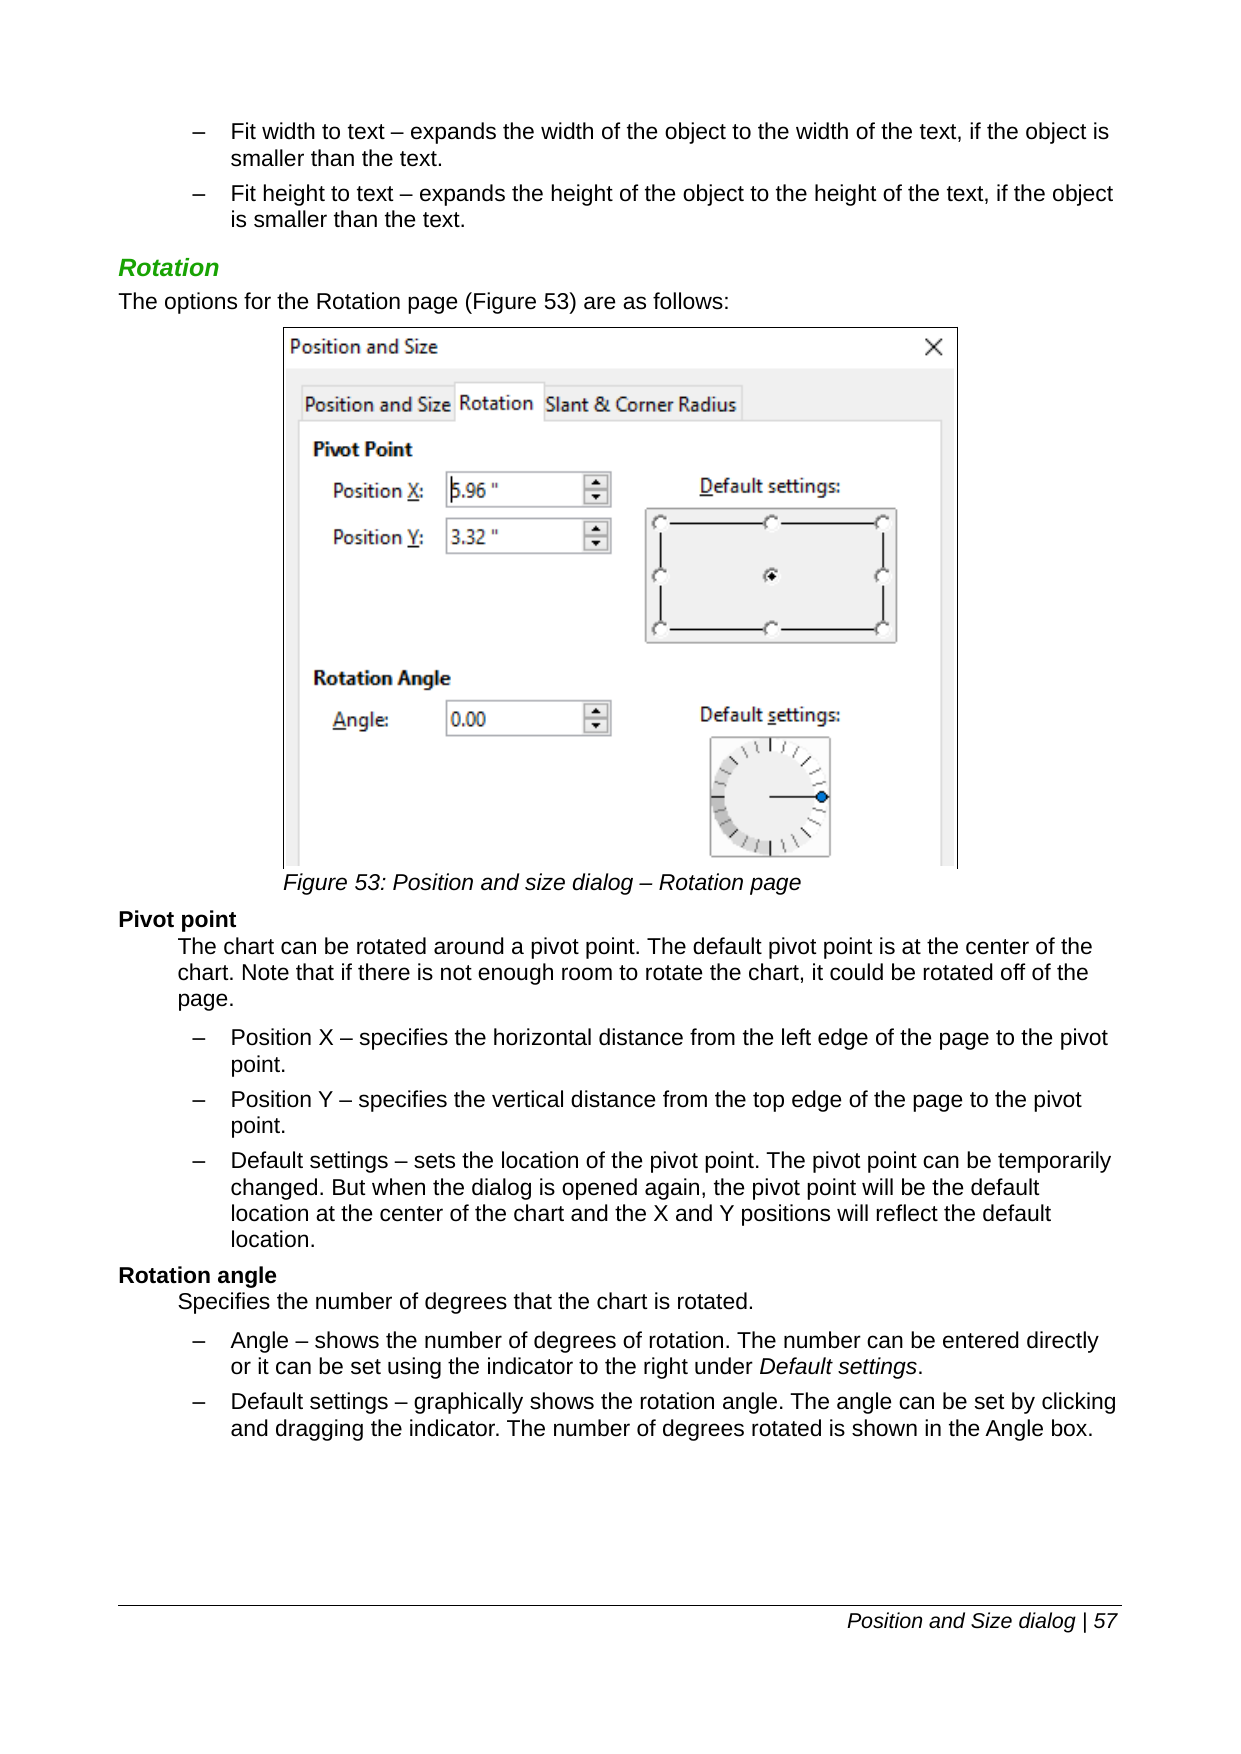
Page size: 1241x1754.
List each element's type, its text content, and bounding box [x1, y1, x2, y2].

text Pivot point [118, 327, 1122, 933]
list Fit width to text – expands the width of the object to the width of the text, if the object is smaller than the text. [192, 118, 1122, 171]
list Default settings – graphically shows the rotation angle. The angle can be set by clicking and dragging the indicator. The number of degrees rotated is shown in the Angle box. [192, 1388, 1122, 1441]
list Position Y – specifies the vertical distance from the top edge of the page to the pivot point. [192, 1086, 1122, 1138]
list Angle – shows the number of degrees of rotation. The number can be entered directly or it can be set using the indicator to the right under Default settings. [192, 1327, 1122, 1379]
text Specifies the number of degrees that the chart is rotated. [177, 1288, 1122, 1314]
list The options for the Rotation page (Figure 53) are as follows: [118, 288, 1122, 314]
text Rotation angle [118, 1262, 1122, 1288]
list Default settings – sets the location of the pivot point. The pivot point can be temporarily changed. But when the dialog is opened again, the pivot point will be the default location at the center of the chart and the X and Y positions will reflect the default location. [192, 1147, 1122, 1253]
picture [286, 329, 954, 866]
list Position X – specifies the horizontal distance from the left edge of the page to the pivot point. [192, 1024, 1122, 1077]
text Figure 53: Position and size dialog – Rotation page [283, 328, 957, 895]
subtitle Rotation [118, 253, 1122, 282]
list Fit height to text – expands the height of the object to the height of the text, if the object is smaller than the text. [192, 180, 1122, 232]
text The chart can be rotated around a pivot point. The default pivot point is at the center of the chart. Note that if there is not enough room to rotate the chart, it could be rotated off of the page. [177, 933, 1122, 1012]
